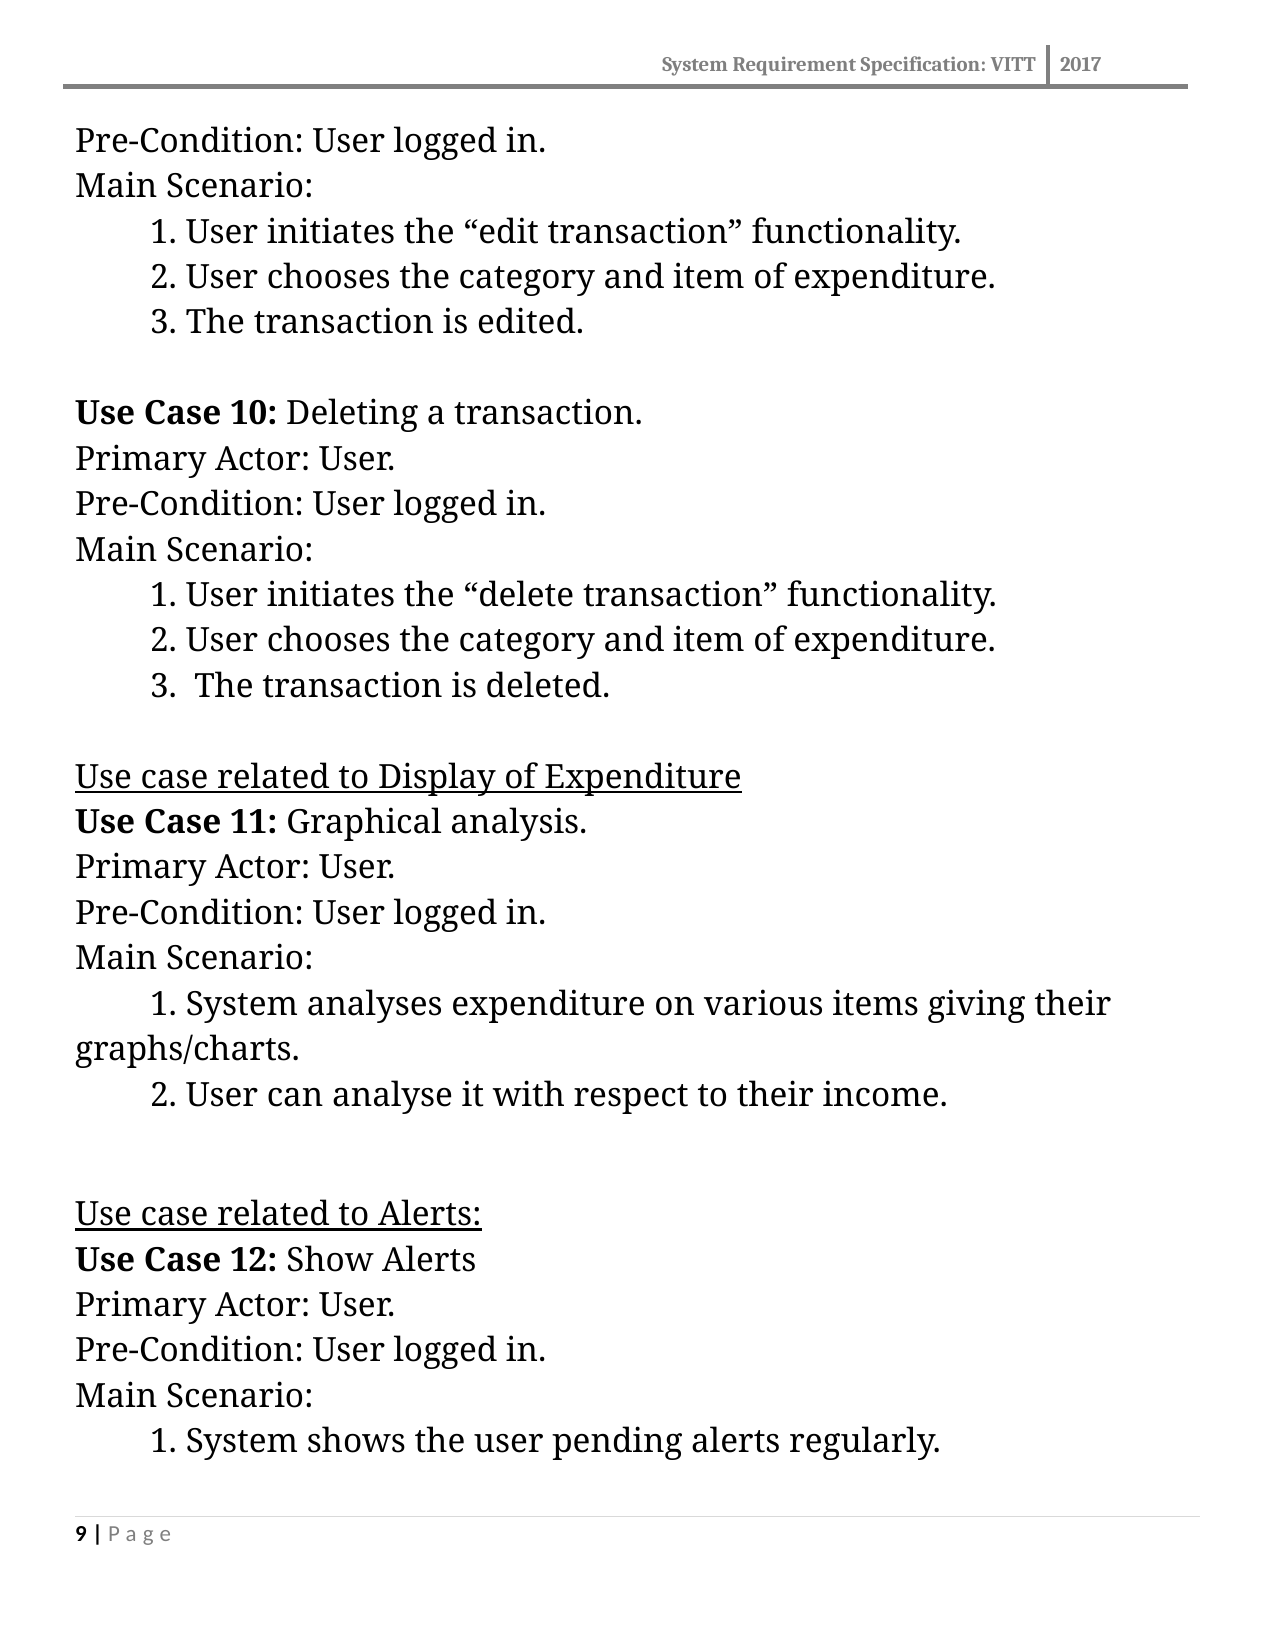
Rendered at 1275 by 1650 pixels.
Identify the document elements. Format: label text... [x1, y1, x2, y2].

text Use Case 10: Deleting a transaction. [75, 389, 1200, 434]
text Pre-Condition: User logged in. [75, 480, 1200, 525]
text Pre-Condition: User logged in. [75, 117, 1200, 162]
text Pre-Condition: User logged in. [75, 1326, 1200, 1372]
text 2. User chooses the category and item of expenditure. [75, 616, 1200, 662]
text 1. System shows the user pending alerts regularly. [75, 1417, 1200, 1462]
text 1. System analyses expenditure on various items giving their graphs/charts. [75, 979, 1200, 1070]
text Use Case 12: Show Alerts [75, 1235, 1200, 1281]
text Main Scenario: [75, 1372, 1200, 1417]
text Pre-Condition: User logged in. [75, 889, 1200, 934]
text Use Case 11: Graphical analysis. [75, 798, 1200, 843]
text 3. The transaction is edited. [75, 298, 1200, 344]
text 1. User initiates the “delete transaction” functionality. [75, 571, 1200, 616]
text Primary Actor: User. [75, 434, 1200, 480]
text Use case related to Alerts: [75, 1190, 1200, 1235]
text Use case related to Display of Expenditure [75, 752, 1200, 798]
text Main Scenario: [75, 934, 1200, 979]
text Main Scenario: [75, 525, 1200, 571]
text Primary Actor: User. [75, 843, 1200, 889]
text 2. User can analyse it with respect to their income. [75, 1070, 1200, 1116]
text Primary Actor: User. [75, 1281, 1200, 1326]
text 2. User chooses the category and item of expenditure. [75, 253, 1200, 298]
text 3. The transaction is deleted. [75, 662, 1200, 707]
text 1. User initiates the “edit transaction” functionality. [75, 207, 1200, 253]
text Main Scenario: [75, 162, 1200, 207]
